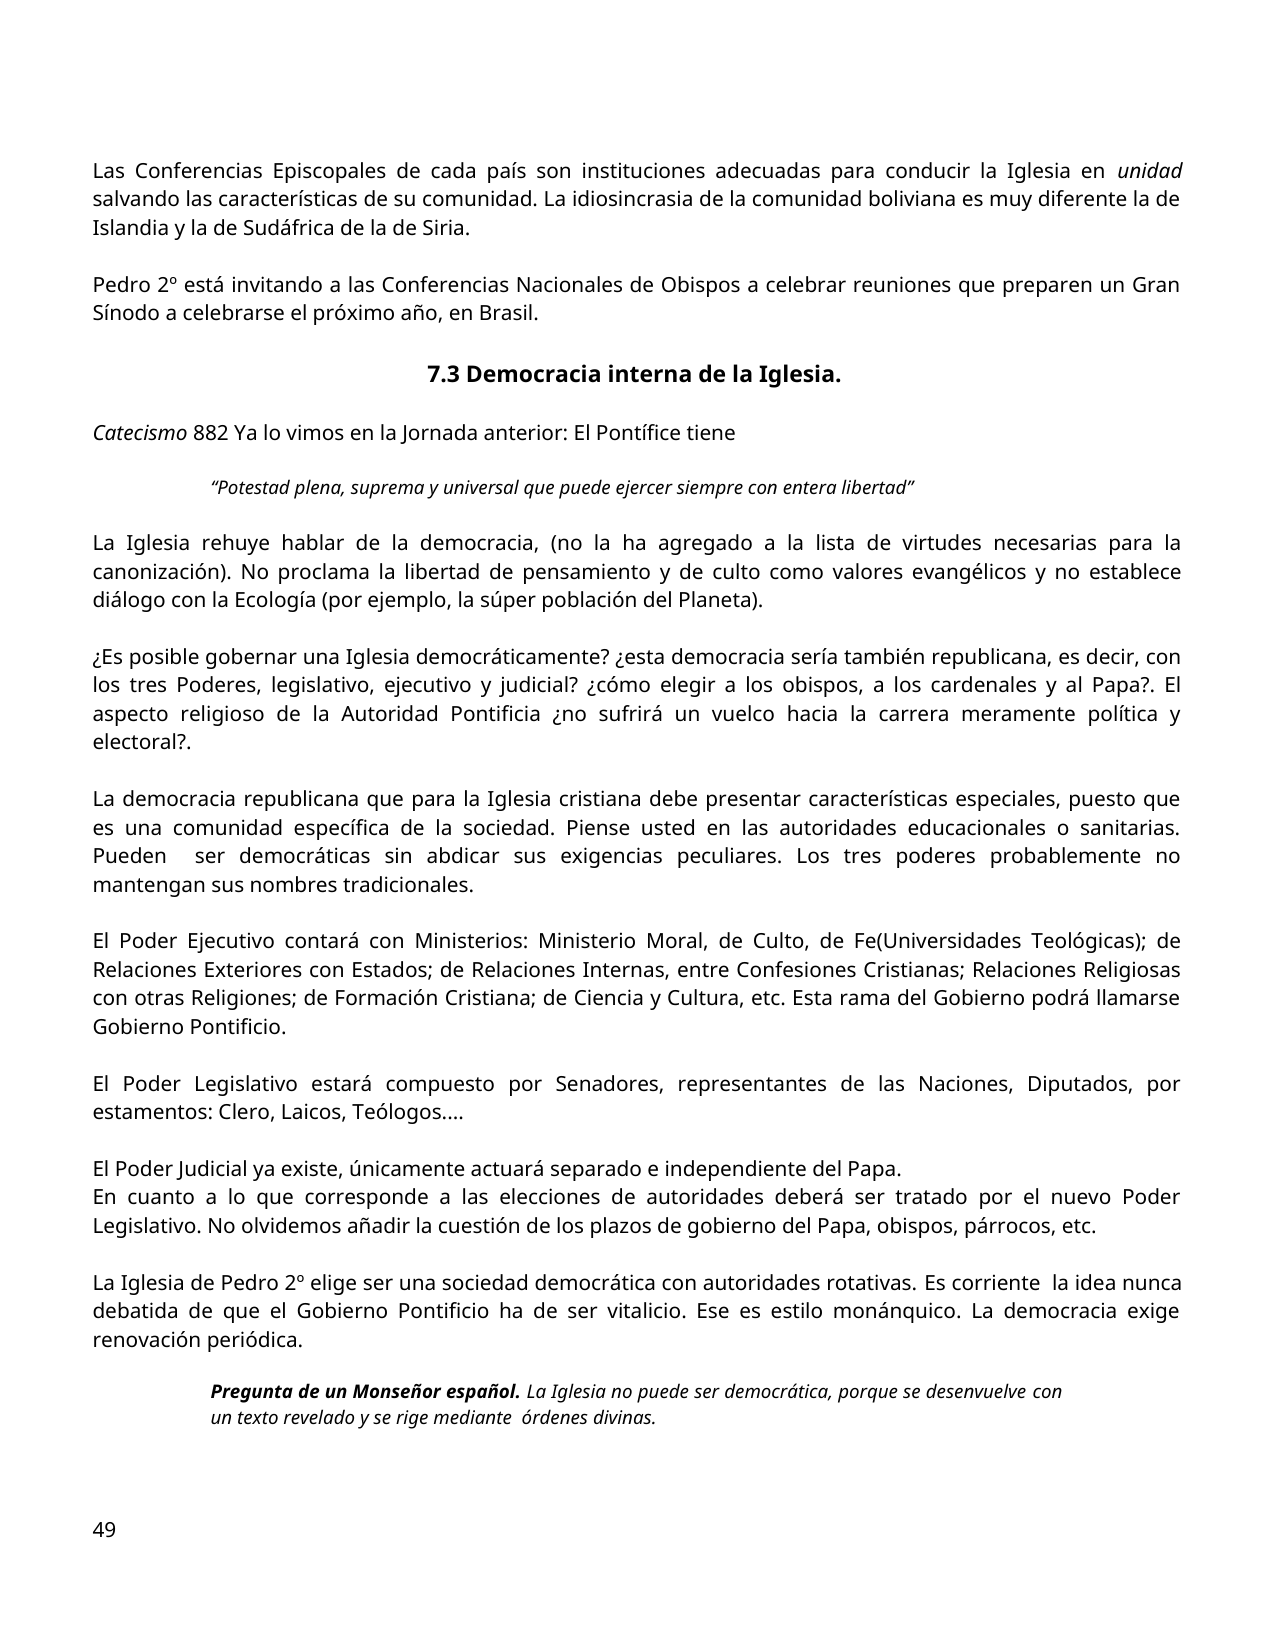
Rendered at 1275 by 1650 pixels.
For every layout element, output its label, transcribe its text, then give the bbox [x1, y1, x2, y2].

text La Iglesia de Pedro 2º elige ser una sociedad democrática con autoridades rotativas. Es corriente la idea nunca debatida de que el Gobierno Pontificio ha de ser vitalicio. Ese es estilo monánquico. La democracia exige renovación periódica. [92, 1268, 1182, 1353]
text El Poder Judicial ya existe, únicamente actuará separado e independiente del Papa. [92, 1154, 1182, 1182]
subtitle 7.3 Democracia interna de la Iglesia. [269, 358, 1005, 389]
text En cuanto a lo que corresponde a las elecciones de autoridades deberá ser tratado por el nuevo Poder Legislativo. No olvidemos añadir la cuestión de los plazos de gobierno del Papa, obispos, párrocos, etc. [92, 1182, 1182, 1239]
text El Poder Ejecutivo contará con Ministerios: Ministerio Moral, de Culto, de Fe(Universidades Teológicas); de Relaciones Exteriores con Estados; de Relaciones Internas, entre Confesiones Cristianas; Relaciones Religiosas con otras Religiones; de Formación Cristiana; de Ciencia y Cultura, etc. Esta rama del Gobierno podrá llamarse Gobierno Pontificio. [92, 927, 1182, 1040]
text Pedro 2º está invitando a las Conferencias Nacionales de Obispos a celebrar reuniones que preparen un Gran Sínodo a celebrarse el próximo año, en Brasil. [92, 270, 1182, 327]
text Las Conferencias Episcopales de cada país son instituciones adecuadas para conducir la Iglesia en unidad salvando las características de su comunidad. La idiosincrasia de la comunidad boliviana es muy diferente la de Islandia y la de Sudáfrica de la de Siria. [92, 156, 1182, 241]
text La democracia republicana que para la Iglesia cristiana debe presentar características especiales, puesto que es una comunidad específica de la sociedad. Piense usted en las autoridades educacionales o sanitarias. Pueden ser democráticas sin abdicar sus exigencias peculiares. Los tres poderes probablemente no mantengan sus nombres tradicionales. [92, 784, 1182, 898]
text Catecismo 882 Ya lo vimos en la Jornada anterior: El Pontífice tiene [92, 418, 1182, 446]
text El Poder Legislativo estará compuesto por Senadores, representantes de las Naciones, Diputados, por estamentos: Clero, Laicos, Teólogos.... [92, 1069, 1182, 1126]
text La Iglesia rehuye hablar de la democracia, (no la ha agregado a la lista de virtudes necesarias para la canonización). No proclama la libertad de pensamiento y de culto como valores evangélicos y no establece diálogo con la Ecología (por ejemplo, la súper población del Planeta). [92, 528, 1182, 614]
text Pregunta de un Monseñor español. La Iglesia no puede ser democrática, porque se desenvuelve con un texto revelado y se rige mediante órdenes divinas. [210, 1379, 1064, 1430]
text ¿Es posible gobernar una Iglesia democráticamente? ¿esta democracia sería también republicana, es decir, con los tres Poderes, legislativo, ejecutivo y judicial? ¿cómo elegir a los obispos, a los cardenales y al Papa?. El aspecto religioso de la Autoridad Pontificia ¿no sufrirá un vuelco hacia la carrera meramente política y electoral?. [92, 642, 1182, 756]
text “Potestad plena, suprema y universal que puede ejercer siempre con entera libertad” [210, 474, 1064, 500]
